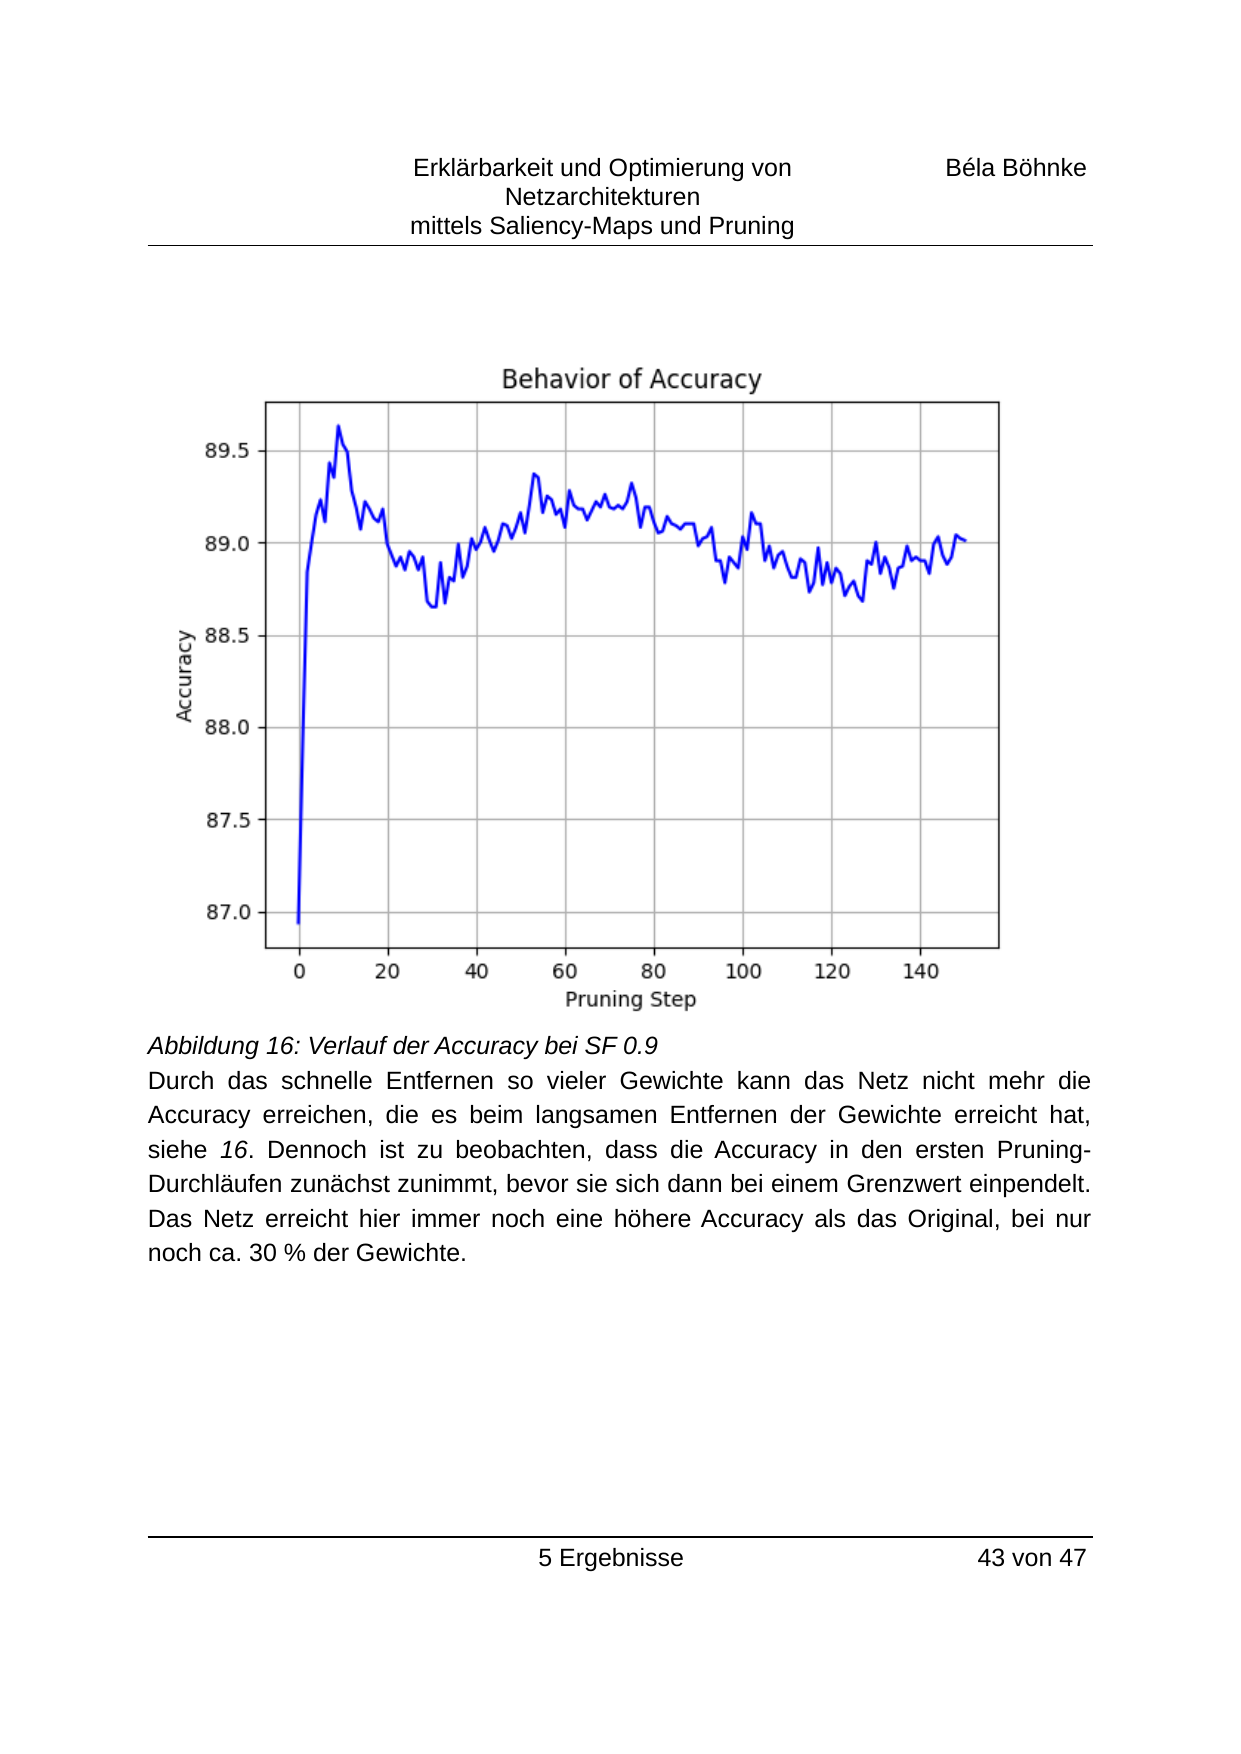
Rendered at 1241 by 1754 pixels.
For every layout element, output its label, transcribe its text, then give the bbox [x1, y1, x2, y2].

picture [147, 317, 1093, 1026]
text Durch das schnelle Entfernen so vieler Gewichte kann das Netz nicht mehr die Accuracy erreichen, die es beim langsamen Entfernen der Gewichte erreicht hat, siehe Abbildung 16. Dennoch ist zu beobachten, dass die Accuracy in den ersten Pruning-Durchläufen zunächst zunimmt, bevor sie sich dann bei einem Grenzwert einpendelt. Das Netz erreicht hier immer noch eine höhere Accuracy als das Original, bei nur noch ca. 30 % der Gewichte. [148, 304, 1093, 317]
text Durch das schnelle Entfernen so vieler Gewichte kann das Netz nicht mehr die Accuracy erreichen, die es beim langsamen Entfernen der Gewichte erreicht hat, siehe Abbildung 16. Dennoch ist zu beobachten, dass die Accuracy in den ersten Pruning-Durchläufen zunächst zunimmt, bevor sie sich dann bei einem Grenzwert einpendelt. Das Netz erreicht hier immer noch eine höhere Accuracy als das Original, bei nur noch ca. 30 % der Gewichte. [148, 1060, 1093, 1267]
text Abbildung 16: Verlauf der Accuracy bei SF 0.9 [148, 1026, 1093, 1060]
